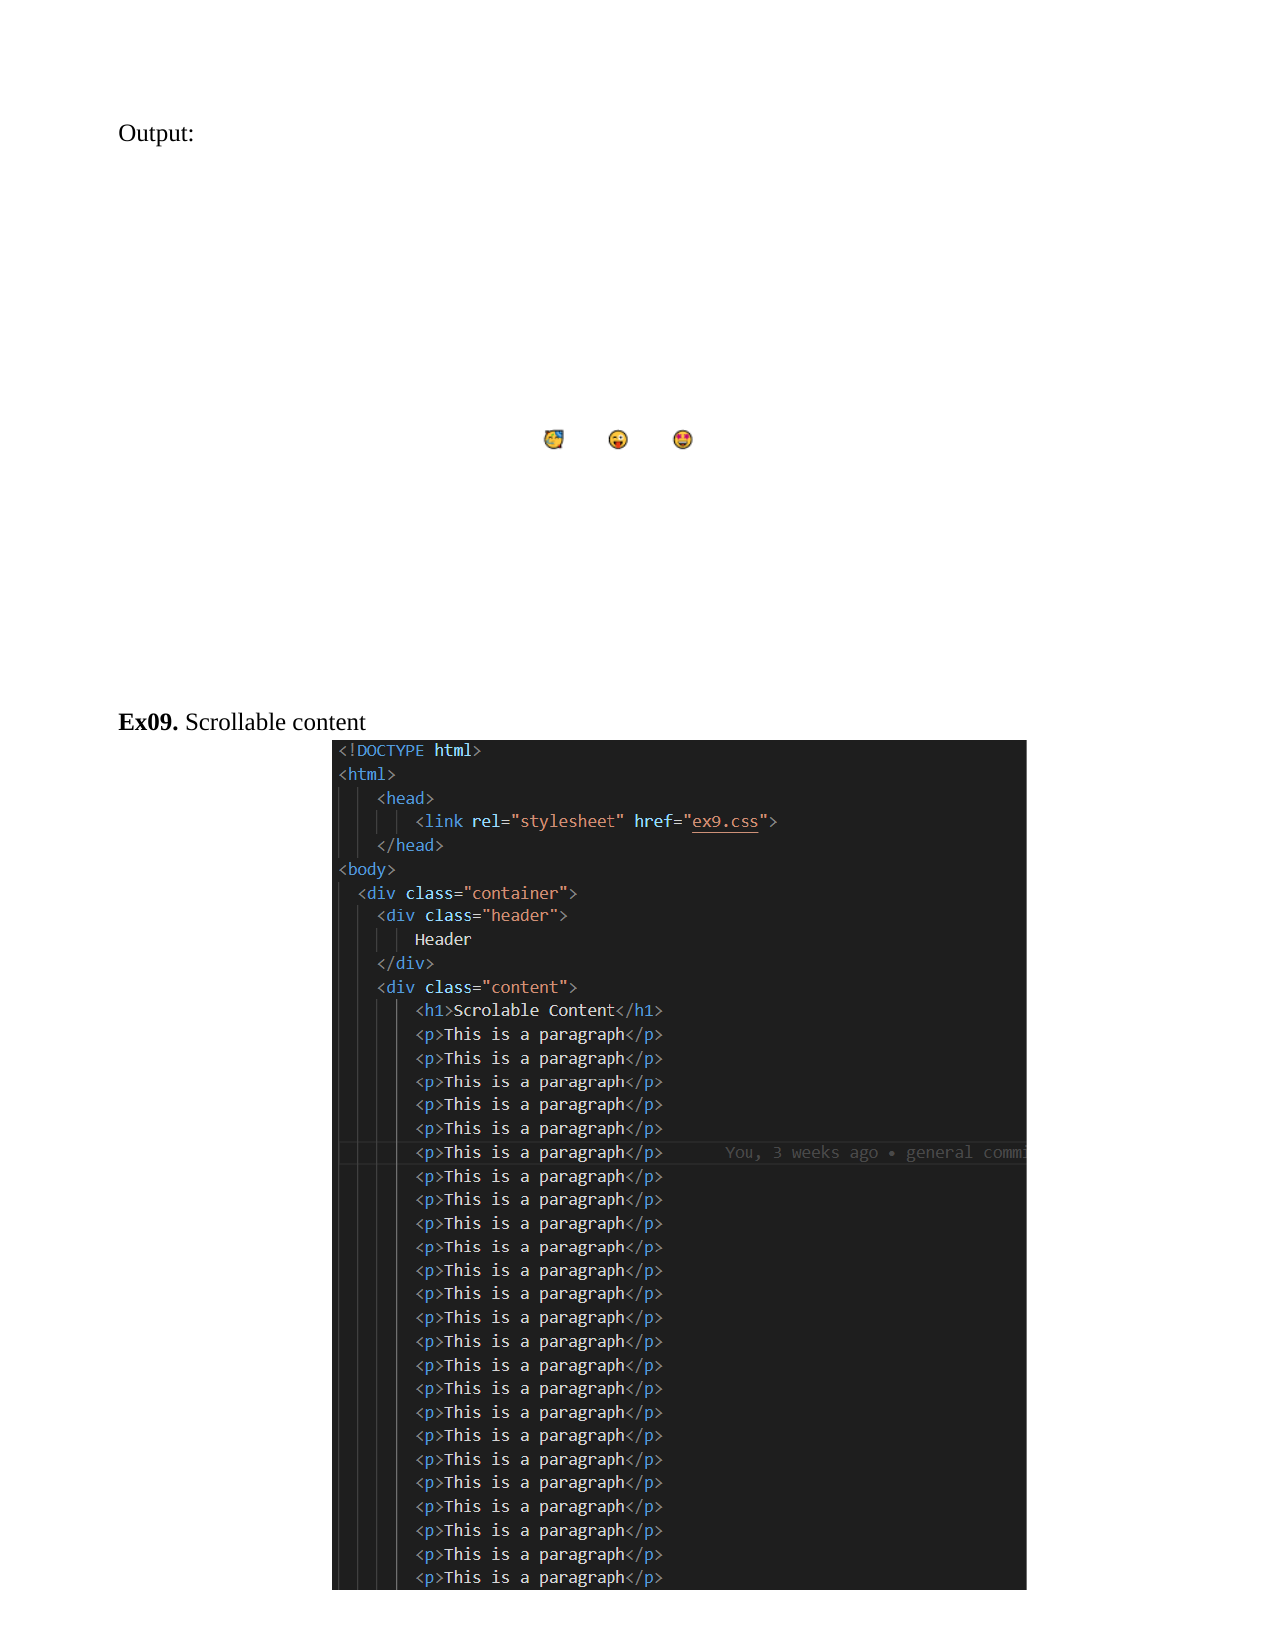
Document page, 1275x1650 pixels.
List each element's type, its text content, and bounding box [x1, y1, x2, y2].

picture [332, 740, 1027, 1590]
text Ex09. Scrollable content [118, 204, 1157, 736]
picture [175, 204, 1100, 707]
text Output: [118, 118, 1157, 147]
